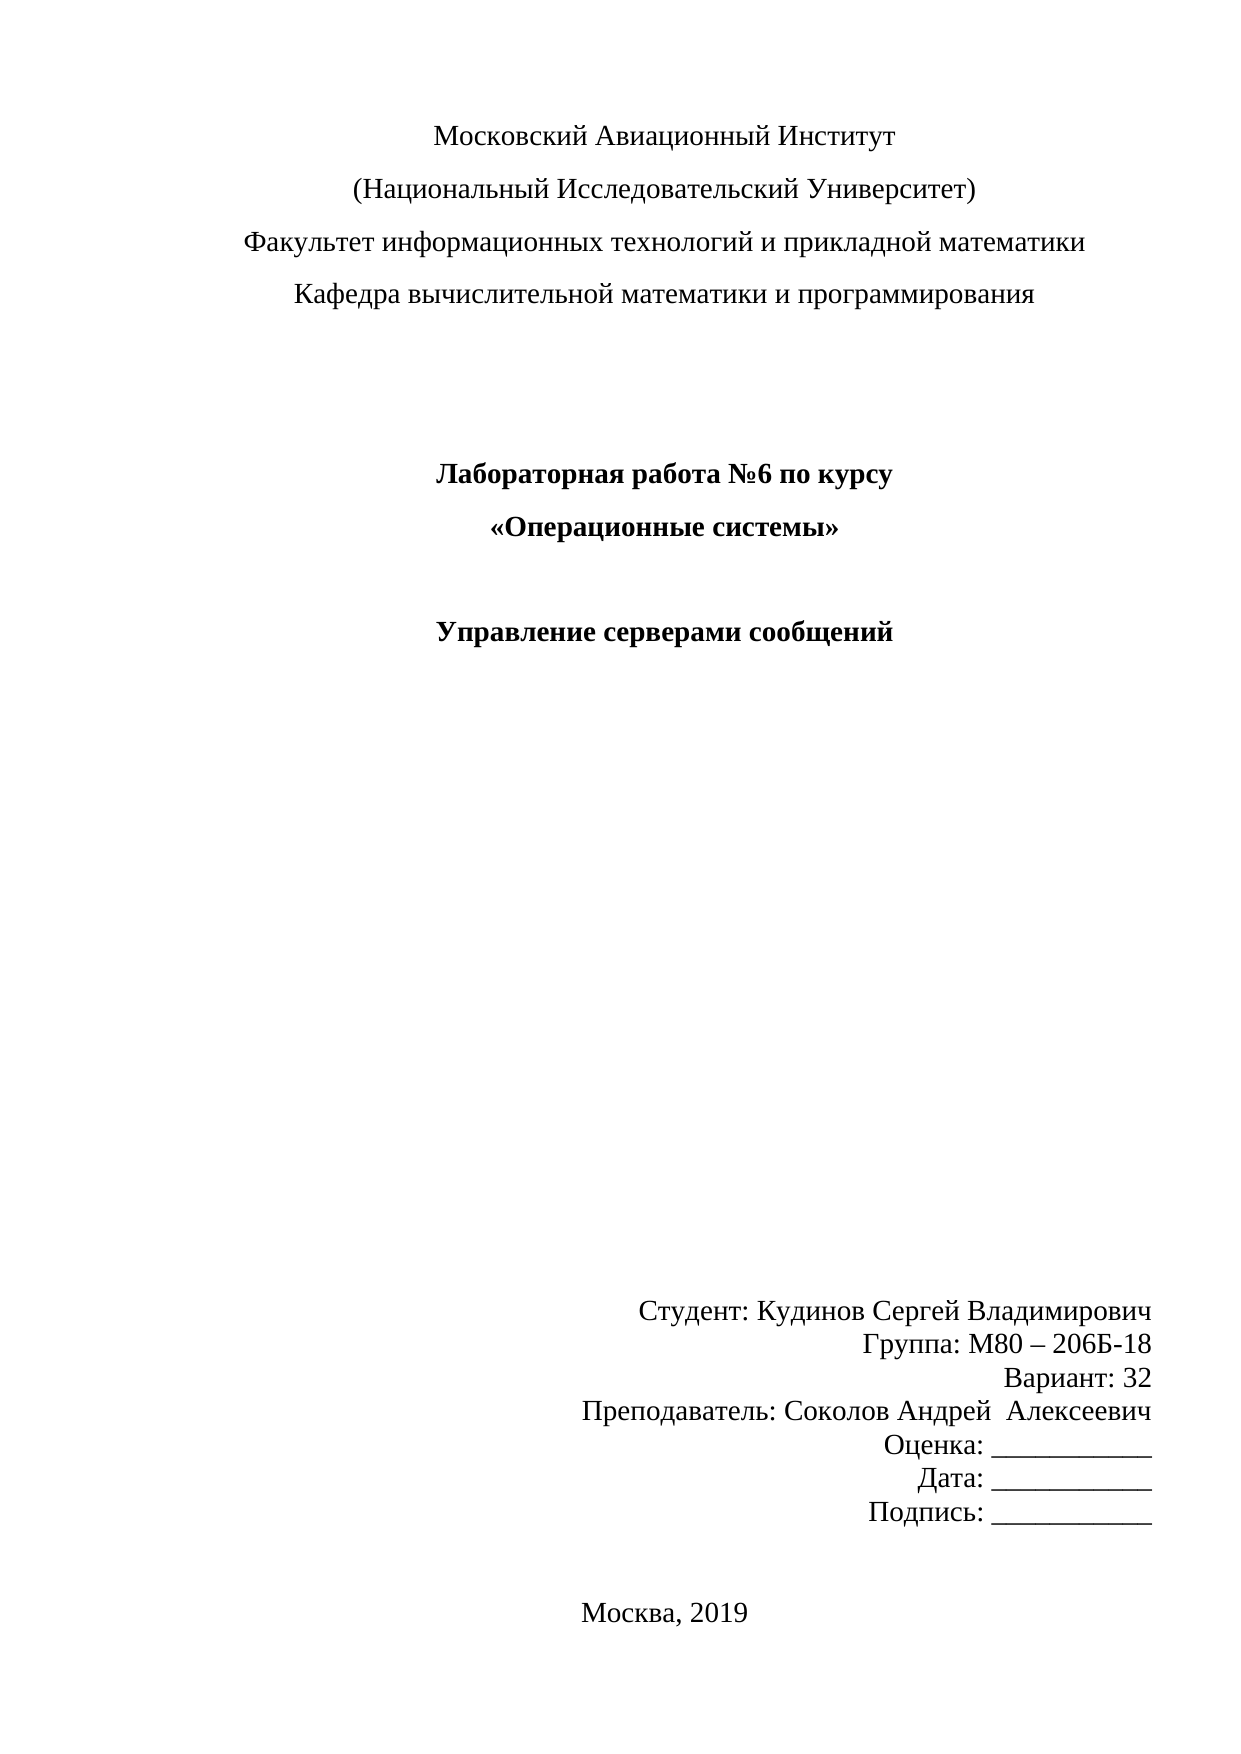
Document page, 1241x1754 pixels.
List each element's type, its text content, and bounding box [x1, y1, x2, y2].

text Студент: Кудинов Сергей Владимирович [177, 1293, 1152, 1326]
text Лабораторная работа №6 по курсу [177, 456, 1152, 489]
text Преподаватель: Соколов Андрей Алексеевич [177, 1393, 1152, 1427]
text «Операционные системы» [177, 509, 1152, 542]
text Подпись: ___________ [177, 1494, 1152, 1528]
text Московский Авиационный Институт [177, 118, 1152, 152]
text Оценка: ___________ [177, 1427, 1152, 1461]
text (Национальный Исследовательский Университет) [177, 171, 1152, 204]
text Факультет информационных технологий и прикладной математики [177, 224, 1152, 257]
text Дата: ___________ [177, 1461, 1152, 1494]
text Кафедра вычислительной математики и программирования [177, 277, 1152, 310]
text Москва, 2019 [177, 1595, 1152, 1628]
text Управление серверами сообщений [177, 614, 1152, 648]
text Группа: М80 – 206Б-18 [767, 1326, 1152, 1360]
text Вариант: 32 [767, 1360, 1152, 1393]
